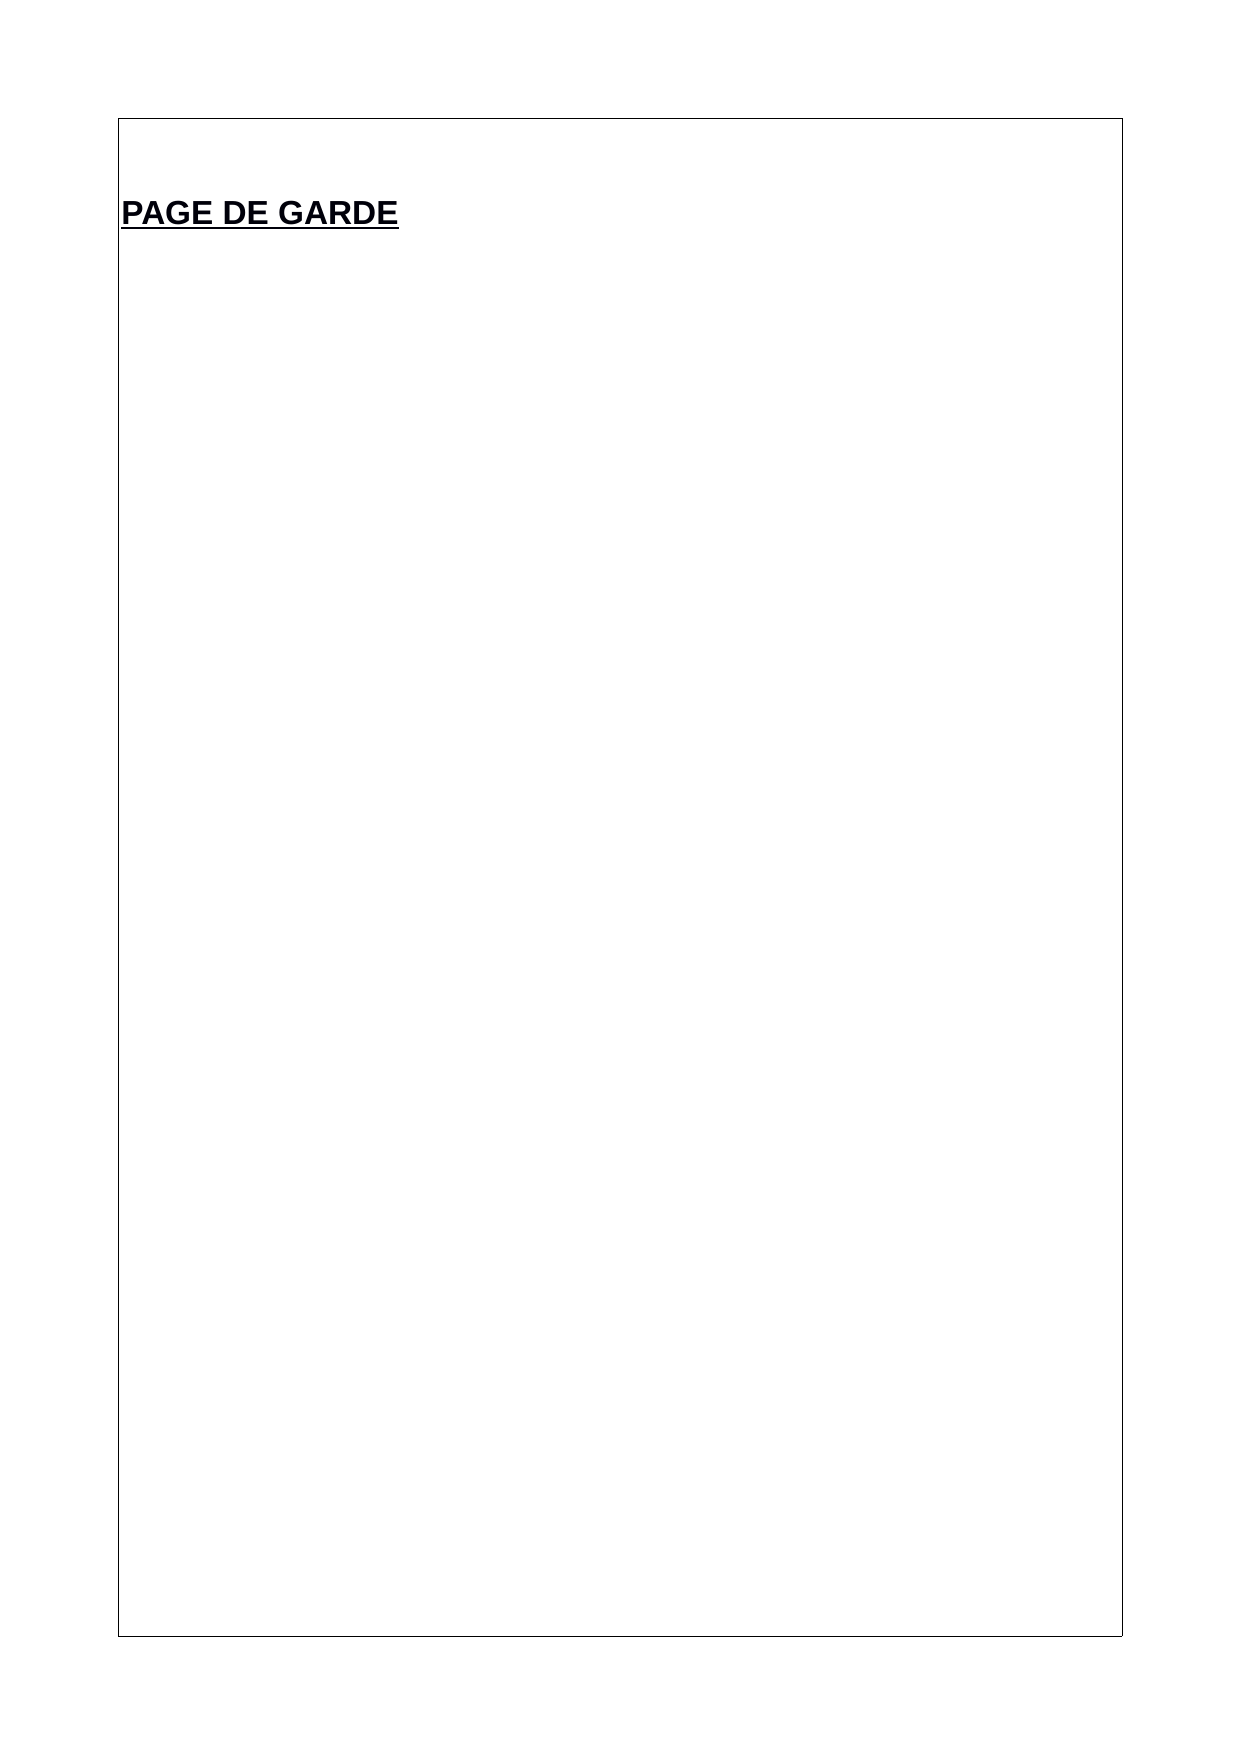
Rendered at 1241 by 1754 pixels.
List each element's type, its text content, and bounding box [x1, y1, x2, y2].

text PAGE DE GARDE [121, 193, 1119, 232]
